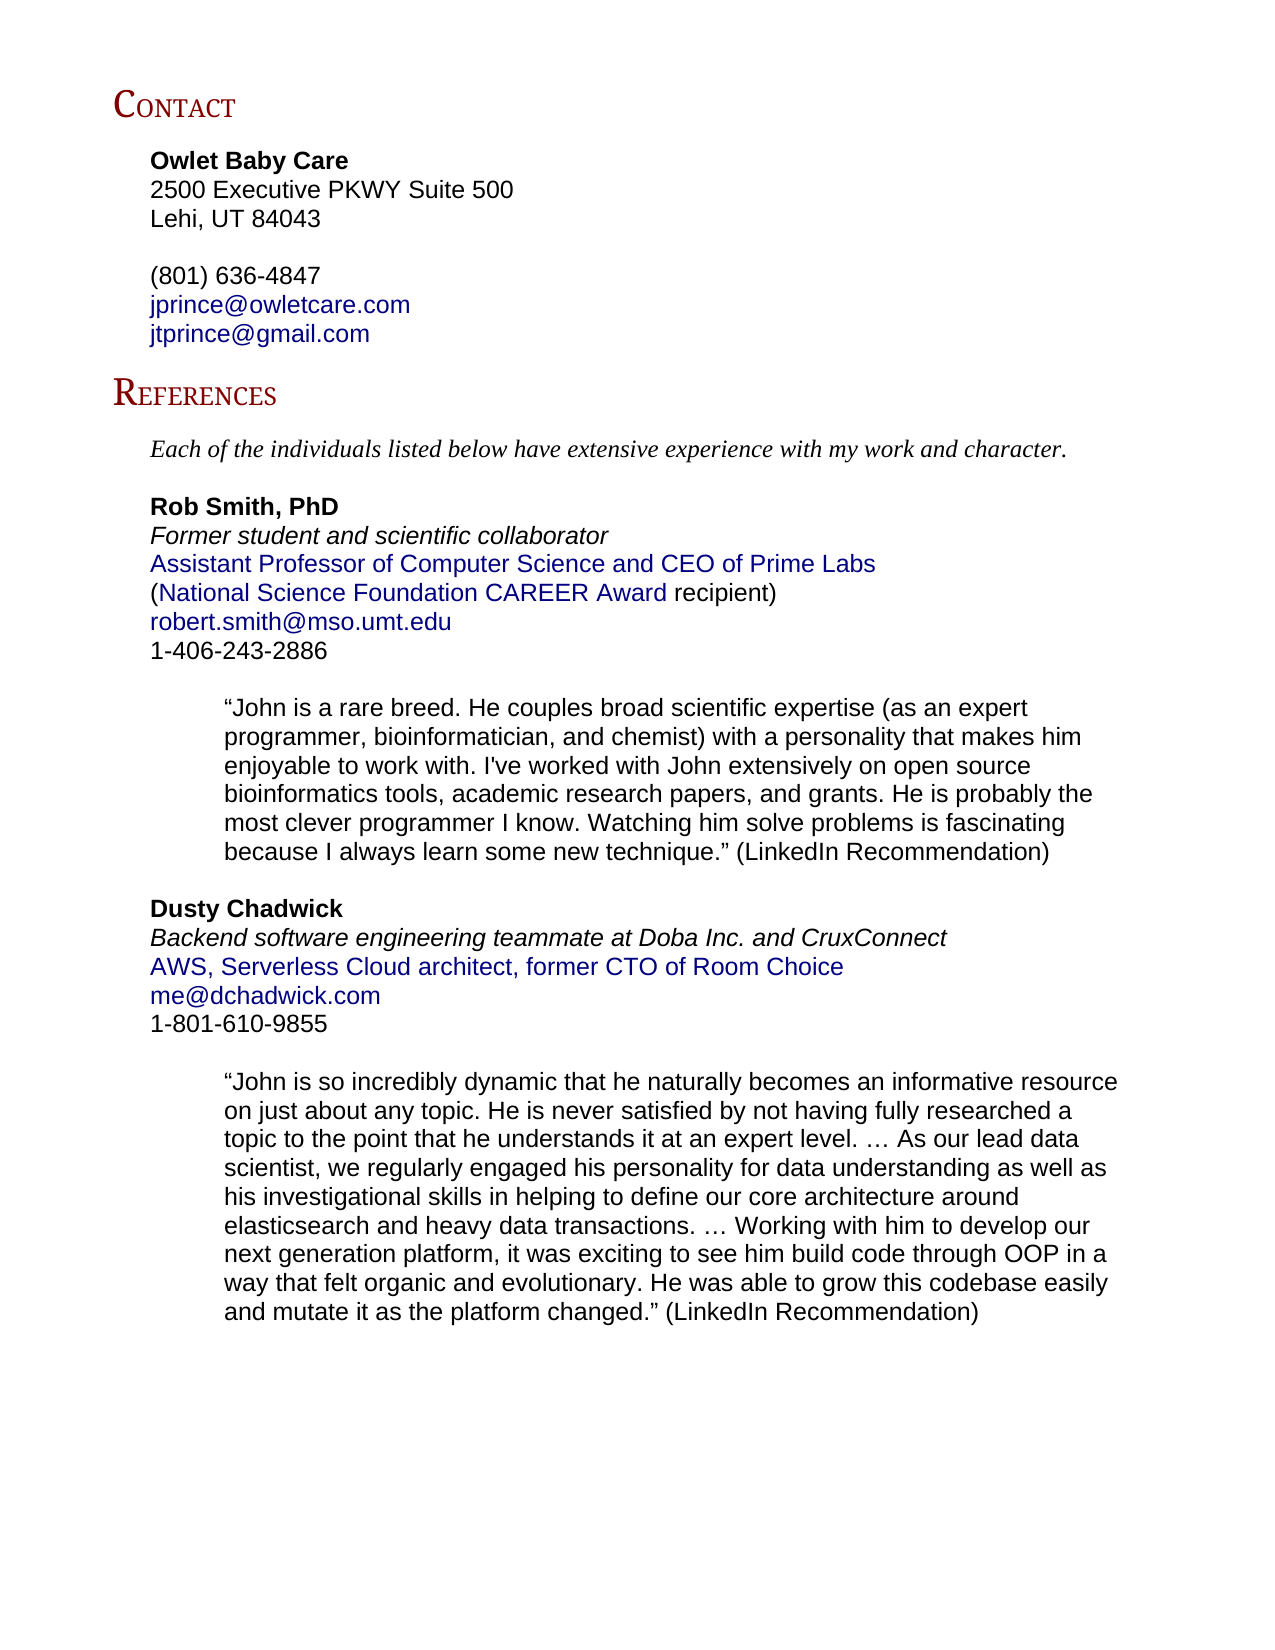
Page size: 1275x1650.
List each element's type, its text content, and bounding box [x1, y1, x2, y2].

text Assistant Professor of Computer Science and CEO of Prime Labs [150, 549, 1125, 578]
text Lehi, UT 84043 [150, 204, 1125, 232]
text robert.smith@mso.umt.edu [150, 607, 1125, 636]
text (801) 636-4847 [150, 261, 1125, 290]
text 2500 Executive PKWY Suite 500 [150, 175, 1125, 204]
text Owlet Baby Care [150, 146, 1125, 175]
text Rob Smith, PhD [150, 492, 1125, 521]
text (National Science Foundation CAREER Award recipient) [150, 578, 1125, 607]
subtitle Contact [112, 77, 1125, 128]
text Each of the individuals listed below have extensive experience with my work and character. [150, 434, 1125, 463]
text jtprince@gmail.com [150, 319, 1125, 347]
subtitle References [112, 365, 1125, 416]
text 1-406-243-2886 [150, 636, 1125, 664]
text Former student and scientific collaborator [150, 521, 1125, 549]
text 1-801-610-9855 [150, 1009, 1125, 1038]
text jprince@owletcare.com [150, 290, 1125, 319]
text “John is a rare breed. He couples broad scientific expertise (as an expert programmer, bioinformatician, and chemist) with a personality that makes him enjoyable to work with. I've worked with John extensively on open source bioinformatics tools, academic research papers, and grants. He is probably the most clever programmer I know. Watching him solve problems is fascinating because I always learn some new technique.” (LinkedIn Recommendation) [224, 693, 1125, 866]
text AWS, Serverless Cloud architect, former CTO of Room Choice [150, 952, 1125, 981]
text “John is so incredibly dynamic that he naturally becomes an informative resource on just about any topic. He is never satisfied by not having fully researched a topic to the point that he understands it at an expert level. … As our lead data scientist, we regularly engaged his personality for data understanding as well as his investigational skills in helping to define our core architecture around elasticsearch and heavy data transactions. … Working with him to develop our next generation platform, it was exciting to see him build code through OOP in a way that felt organic and evolutionary. He was able to grow this codebase easily and mutate it as the platform changed.” (LinkedIn Recommendation) [224, 1067, 1125, 1326]
text Backend software engineering teammate at Doba Inc. and CruxConnect [150, 923, 1125, 952]
text me@dchadwick.com [150, 981, 1125, 1009]
text Dusty Chadwick [150, 894, 1125, 923]
